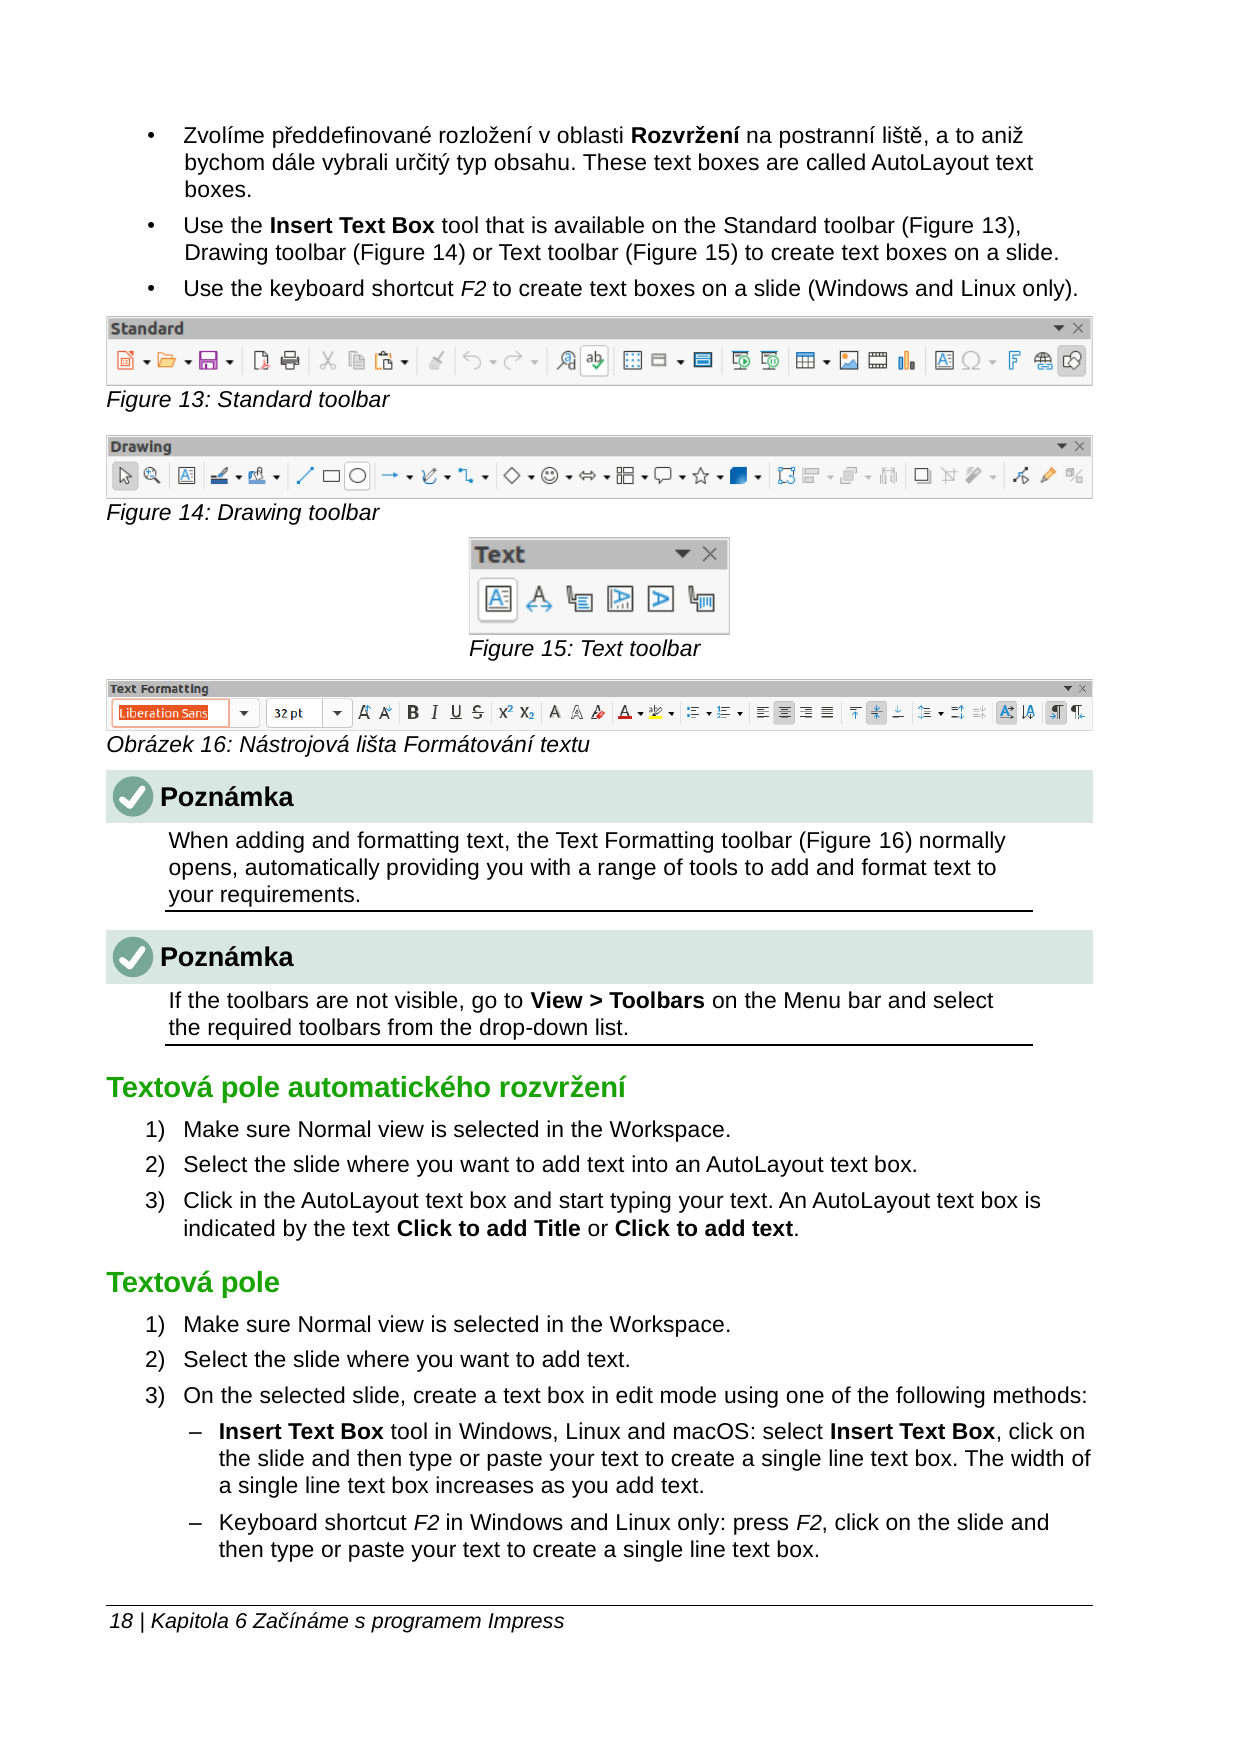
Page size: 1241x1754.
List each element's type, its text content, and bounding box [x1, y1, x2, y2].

list Use the keyboard shortcut F2 to create text boxes on a slide (Windows and Linux only). [144, 271, 1093, 304]
list Make sure Normal view is selected in the Workspace. [165, 1310, 1093, 1337]
subtitle Poznámka [106, 770, 1093, 823]
picture [106, 435, 1093, 499]
list Insert Text Box tool in Windows, Linux and macOS: select Insert Text Box, click on the slide and then type or paste your text to create a single line text box. The width of a single line text box increases as you add text. [189, 1418, 1093, 1499]
list Click in the AutoLayout text box and start typing your text. An AutoLayout text box is indicated by the text Click to add Title or Click to add text. [165, 1187, 1093, 1241]
list Make sure Normal view is selected in the Workspace. [165, 1115, 1093, 1142]
list On the selected slide, create a text box in edit mode using one of the following methods: [165, 1382, 1093, 1409]
text Figure 15: Text toolbar [469, 635, 730, 661]
text If the toolbars are not visible, go to View > Toolbars on the Menu bar and select the required toolbars from the drop-down list. [165, 984, 1033, 1044]
picture [106, 316, 1093, 386]
list Select the slide where you want to add text. [165, 1346, 1093, 1373]
list Select the slide where you want to add text into an AutoLayout text box. [165, 1151, 1093, 1178]
subtitle Poznámka [106, 930, 1093, 984]
text Obrázek 16: Nástrojová lišta Formátování textu [106, 731, 1093, 758]
subtitle Textová pole [106, 1264, 1093, 1298]
picture [106, 679, 1093, 731]
list Use the Insert Text Box tool that is available on the Standard toolbar (Figure 13), Drawing toolbar (Figure 14) or Text toolbar (Figure 15) to create text boxes on a slide. [144, 208, 1093, 265]
text When adding and formatting text, the Text Formatting toolbar (Figure 16) normally opens, automatically providing you with a range of tools to add and format text to your requirements. [165, 823, 1033, 910]
text Figure 14: Drawing toolbar [106, 499, 1093, 526]
subtitle Textová pole automatického rozvržení [106, 1069, 1093, 1103]
text Figure 13: Standard toolbar [106, 386, 1093, 412]
list Keyboard shortcut F2 in Windows and Linux only: press F2, click on the slide and then type or paste your text to create a single line text box. [189, 1508, 1093, 1562]
list Zvolíme předdefinované rozložení v oblasti Rozvržení na postranní liště, a to aniž bychom dále vybrali určitý typ obsahu. These text boxes are called AutoLayout text boxes. [144, 118, 1093, 202]
picture [468, 537, 730, 635]
